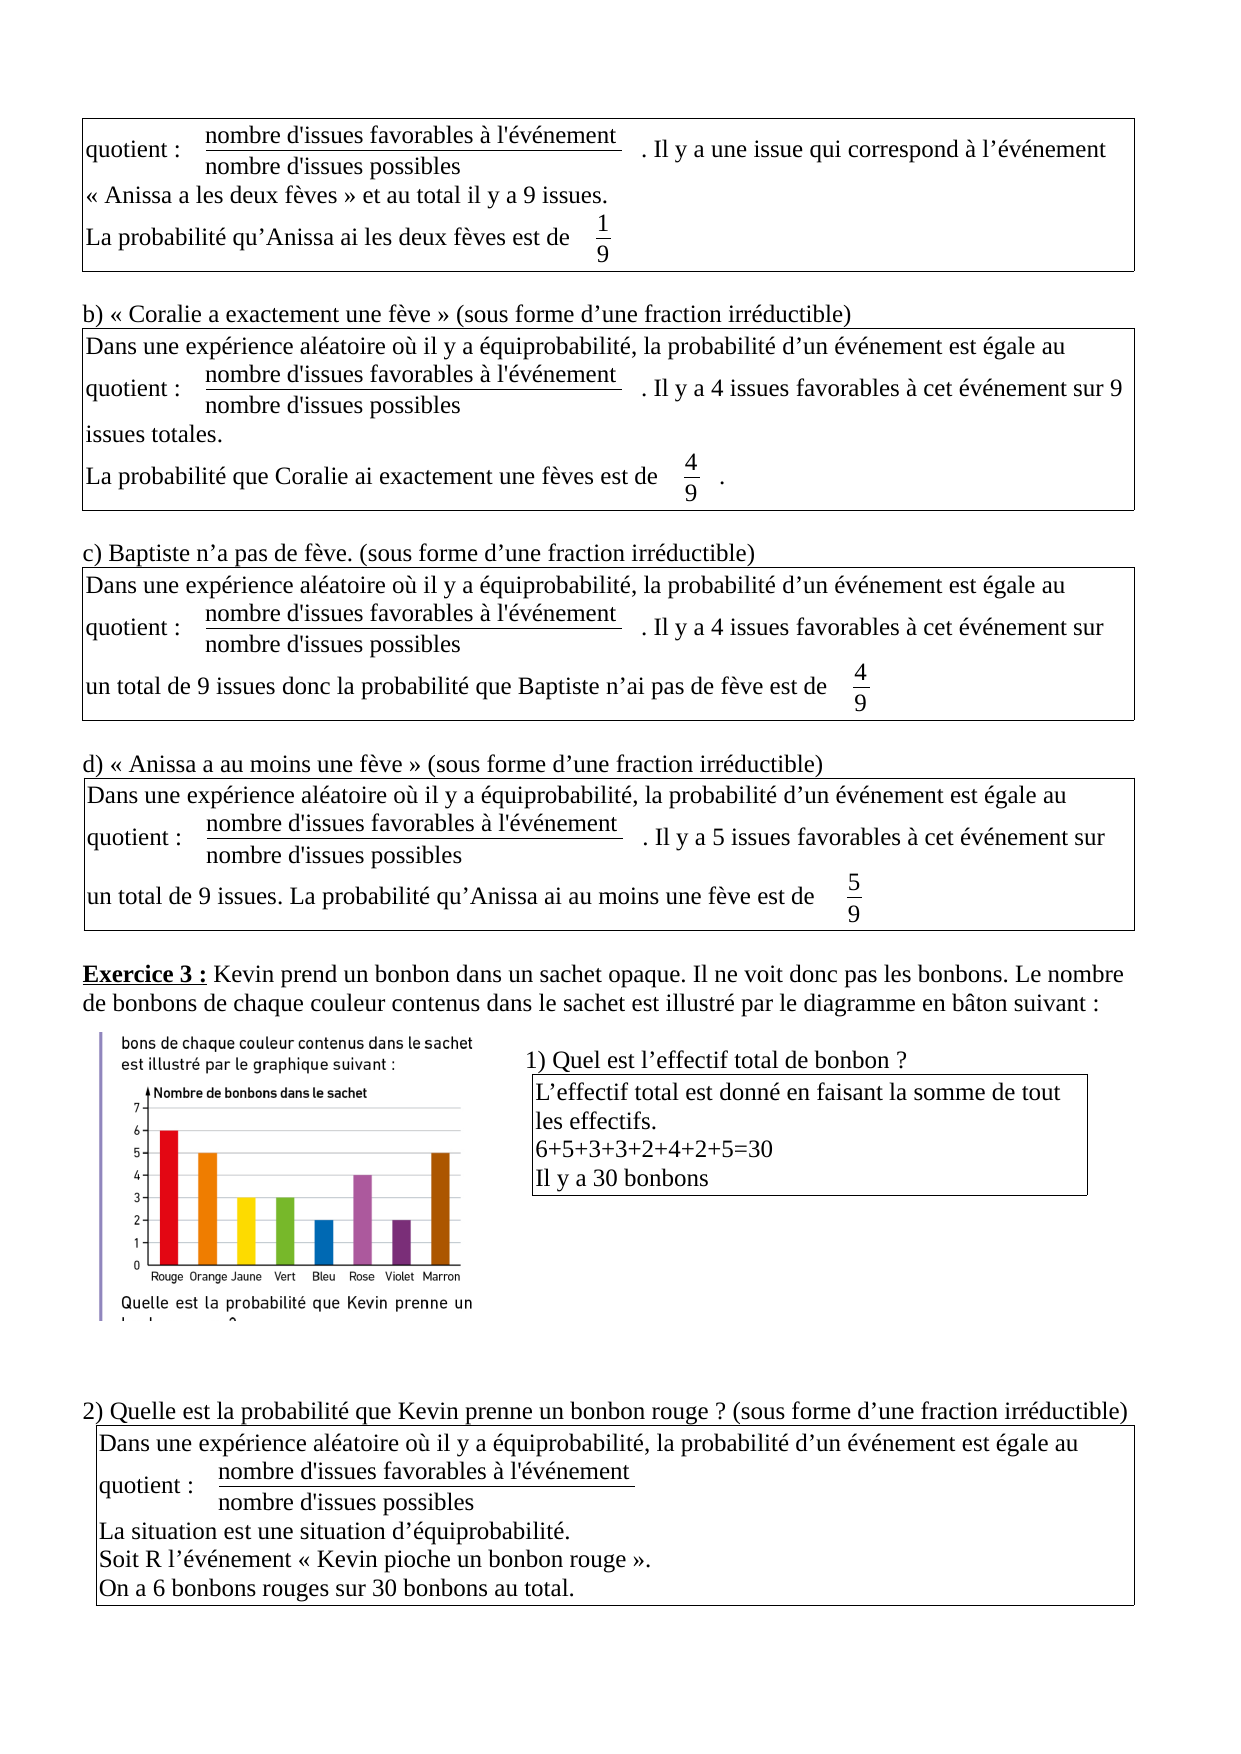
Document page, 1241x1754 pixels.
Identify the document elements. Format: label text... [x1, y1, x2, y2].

table_header Dans une expérience aléatoire où il y a équiprobabilité, la probabilité d’un événement est égale au quotient : . Il y a 5 issues favorables à cet événement sur un total de 9 issues. La probabilité qu’Anissa ai au moins une fève est de [85, 779, 1134, 930]
table_header Dans une expérience aléatoire où il y a équiprobabilité, la probabilité d’un événement est égale au quotient : . Il y a 4 issues favorables à cet événement sur un total de 9 issues donc la probabilité que Baptiste n’ai pas de fève est de [83, 568, 1134, 720]
picture [83, 1032, 525, 1321]
text d) « Anissa a au moins une fève » (sous forme d’une fraction irréductible) [82, 749, 1134, 777]
table_header L’effectif total est donné en faisant la somme de tout les effectifs. 6+5+3+3+2+4+2+5=30 Il y a 30 bonbons [533, 1075, 1087, 1195]
table_header Dans une expérience aléatoire où il y a équiprobabilité, la probabilité d’un événement est égale au quotient : La situation est une situation d’équiprobabilité. Soit R l’événement « Kevin pioche un bonbon rouge ». On a 6 bonbons rouges sur 30 bonbons au total. . [97, 1426, 1134, 1605]
text b) « Coralie a exactement une fève » (sous forme d’une fraction irréductible) [82, 299, 1134, 328]
table_header Dans une expérience aléatoire où il y a équiprobabilité, la probabilité d’un événement est égale au quotient : . Il y a 4 issues favorables à cet événement sur 9 issues totales. La probabilité que Coralie ai exactement une fèves est de . [83, 329, 1134, 510]
text Exercice 3 : Kevin prend un bonbon dans un sachet opaque. Il ne voit donc pas les bonbons. Le nombre de bonbons de chaque couleur contenus dans le sachet est illustré par le diagramme en bâton suivant : [82, 959, 1134, 1016]
text 1) Quel est l’effectif total de bonbon ? [525, 1045, 1134, 1074]
text c) Baptiste n’a pas de fève. (sous forme d’une fraction irréductible) [82, 538, 1134, 567]
table_header Dans une expérience aléatoire où il y a équiprobabilité, la probabilité d’un événement est égale au quotient : . Il y a une issue qui correspond à l’événement « Anissa a les deux fèves » et au total il y a 9 issues. La probabilité qu’Anissa ai les deux fèves est de [83, 119, 1134, 271]
text 2) Quelle est la probabilité que Kevin prenne un bonbon rouge ? (sous forme d’une fraction irréductible) [82, 1396, 1134, 1425]
